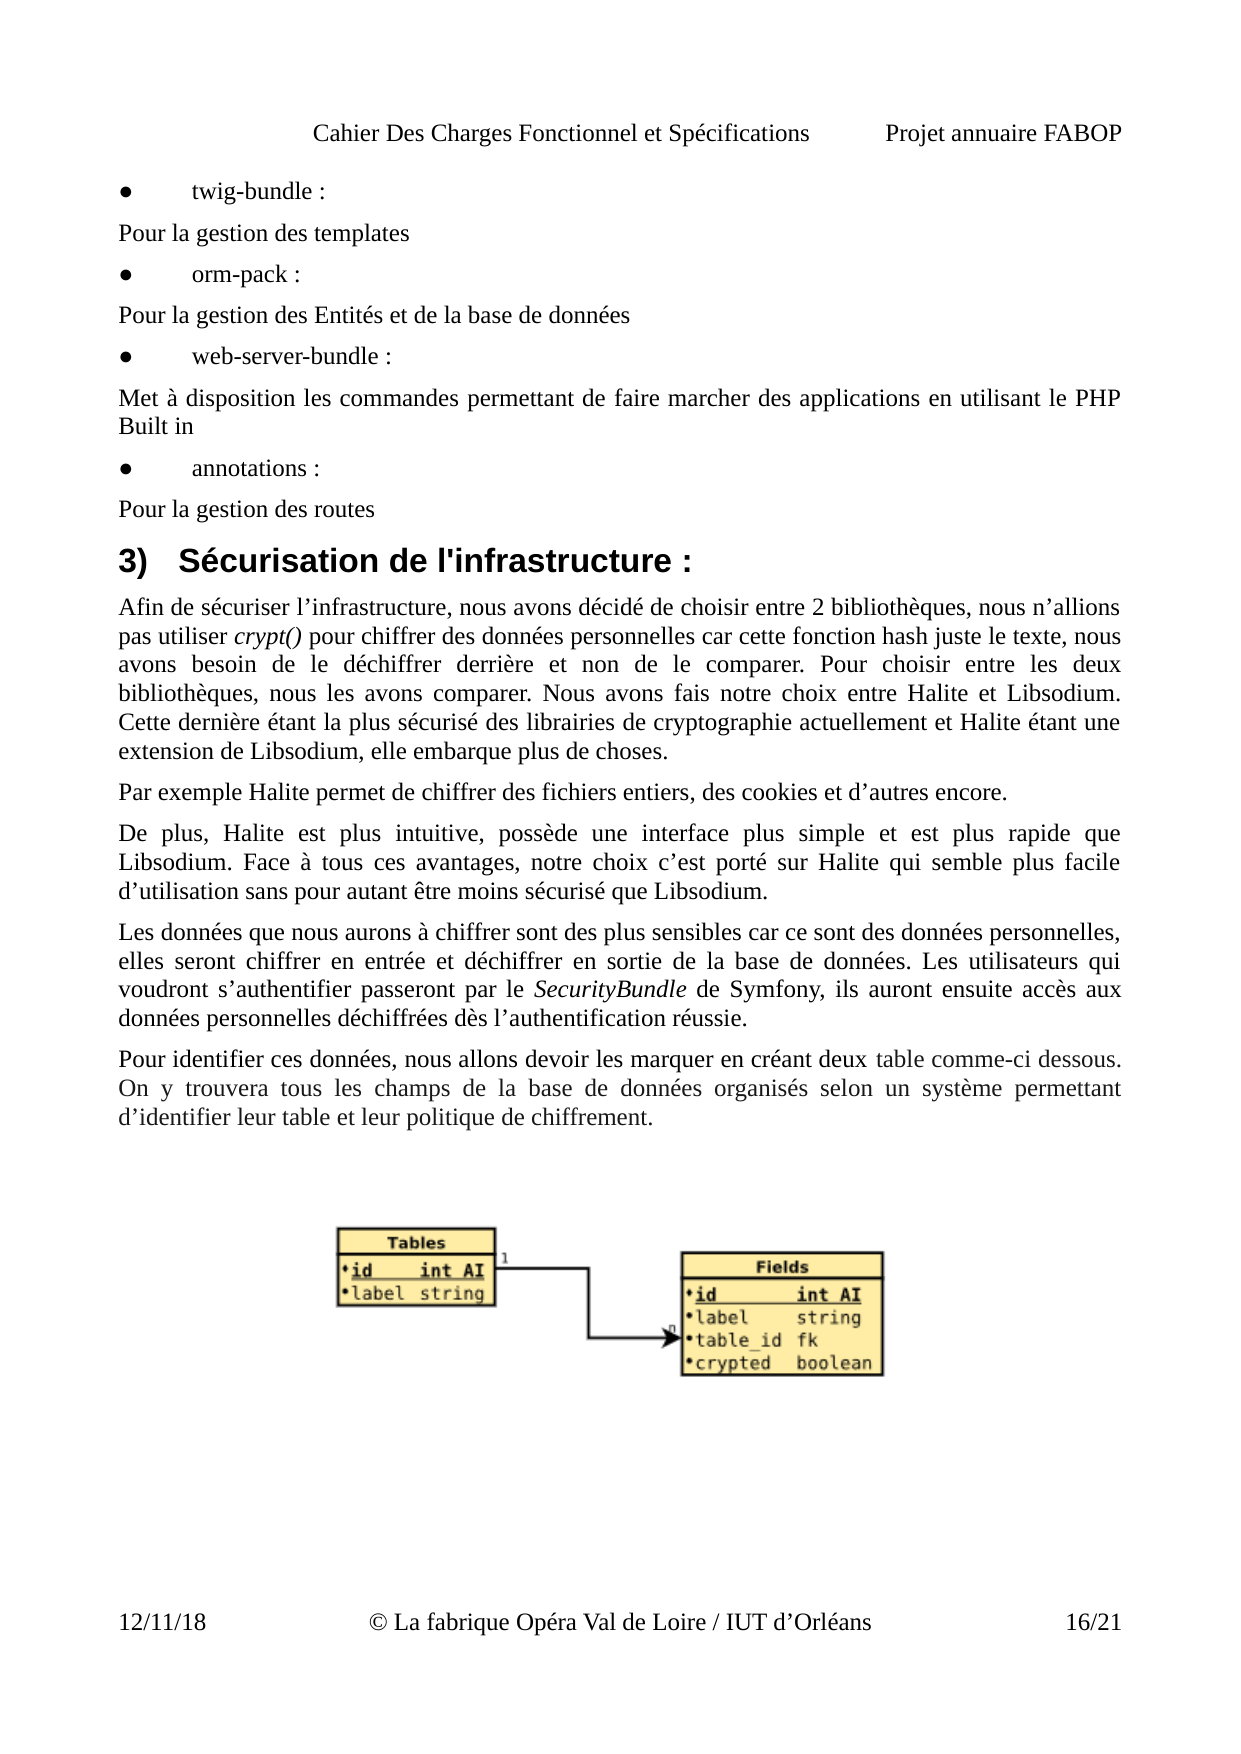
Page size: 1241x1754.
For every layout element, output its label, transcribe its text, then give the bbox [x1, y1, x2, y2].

text Les données que nous aurons à chiffrer sont des plus sensibles car ce sont des données personnelles, elles seront chiffrer en entrée et déchiffrer en sortie de la base de données. Les utilisateurs qui voudront s’authentifier passeront par le SecurityBundle de Symfony, ils auront ensuite accès aux données personnelles déchiffrées dès l’authentification réussie. [118, 917, 1122, 1032]
text ● orm-pack : [118, 259, 1122, 288]
text ● twig-bundle : [118, 176, 1122, 205]
text Par exemple Halite permet de chiffrer des fichiers entiers, des cookies et d’autres encore. [118, 777, 1122, 806]
text ● web-server-bundle : [118, 341, 1122, 370]
text Pour la gestion des routes [118, 494, 1122, 523]
text Pour identifier ces données, nous allons devoir les marquer en créant deux table comme-ci dessous. On y trouvera tous les champs de la base de données organisés selon un système permettant d’identifier leur table et leur politique de chiffrement. [118, 1044, 1122, 1131]
text Afin de sécuriser l’infrastructure, nous avons décidé de choisir entre 2 bibliothèques, nous n’allions pas utiliser crypt() pour chiffrer des données personnelles car cette fonction hash juste le texte, nous avons besoin de le déchiffrer derrière et non de le comparer. Pour choisir entre les deux bibliothèques, nous les avons comparer. Nous avons fais notre choix entre Halite et Libsodium. Cette dernière étant la plus sécurisé des librairies de cryptographie actuellement et Halite étant une extension de Libsodium, elle embarque plus de choses. [118, 592, 1122, 764]
text De plus, Halite est plus intuitive, possède une interface plus simple et est plus rapide que Libsodium. Face à tous ces avantages, notre choix c’est porté sur Halite qui semble plus facile d’utilisation sans pour autant être moins sécurisé que Libsodium. [118, 818, 1122, 904]
text Pour la gestion des templates [118, 218, 1122, 246]
picture [286, 1184, 954, 1463]
subtitle Sécurisation de l'infrastructure : [118, 541, 1122, 580]
text Met à disposition les commandes permettant de faire marcher des applications en utilisant le PHP Built in [118, 383, 1122, 440]
text Pour la gestion des Entités et de la base de données [118, 300, 1122, 329]
text ● annotations : [118, 453, 1122, 481]
